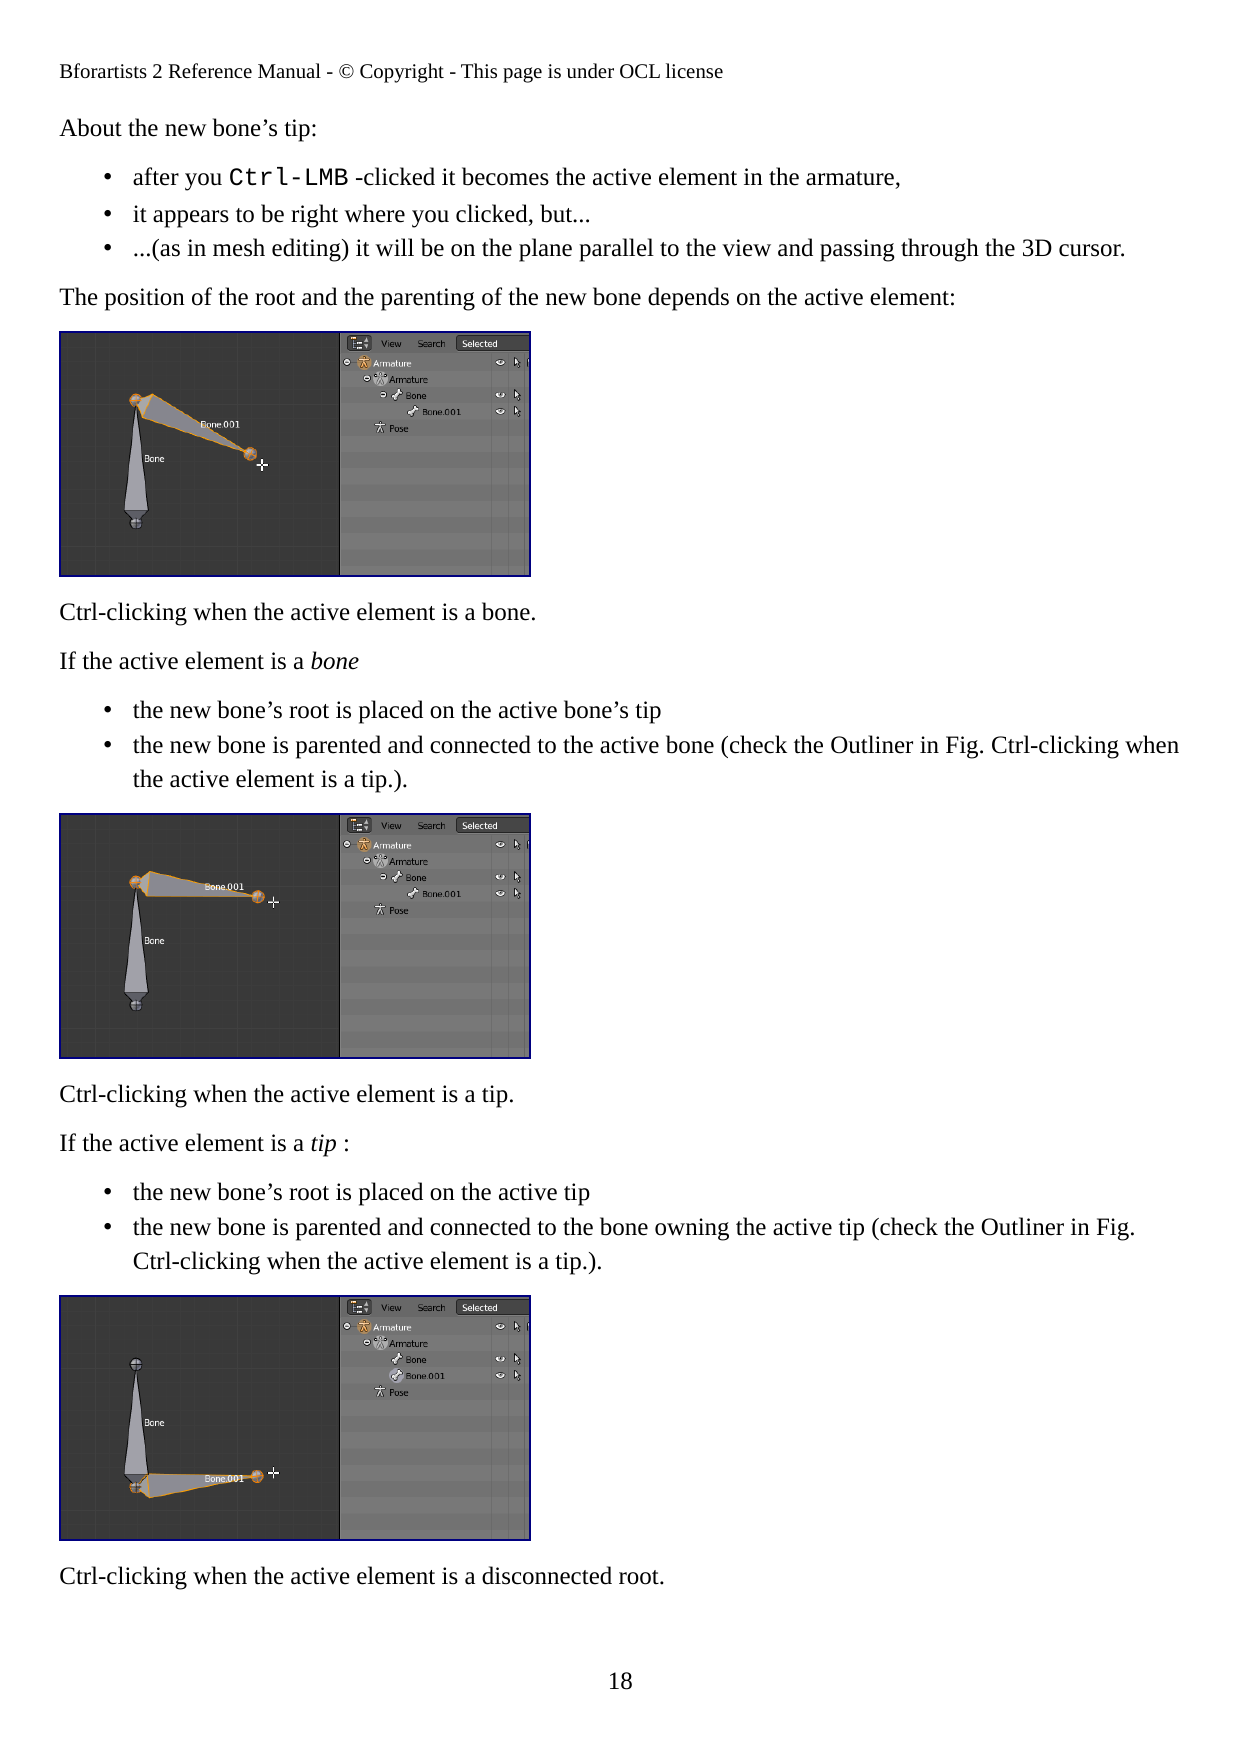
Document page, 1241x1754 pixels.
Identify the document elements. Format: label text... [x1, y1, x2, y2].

list after you Ctrl-LMB -clicked it becomes the active element in the armature, [103, 162, 1181, 192]
text Ctrl-clicking when the active element is a disconnected root. [59, 1561, 1181, 1590]
list the new bone is parented and connected to the active bone (check the Outliner in Fig. Ctrl-clicking when the active element is a tip.). [103, 730, 1181, 793]
list ...(as in mesh editing) it will be on the plane parallel to the view and passing through the 3D cursor. [103, 233, 1181, 262]
text About the new bone’s tip: [59, 113, 1181, 141]
text If the active element is a tip : [59, 1128, 1181, 1157]
text If the active element is a bone [59, 646, 1181, 675]
list the new bone’s root is placed on the active tip [103, 1177, 1181, 1206]
picture [61, 333, 529, 575]
text The position of the root and the parenting of the new bone depends on the active element: [59, 282, 1181, 311]
text Ctrl-clicking when the active element is a bone. [59, 597, 1181, 626]
text Ctrl-clicking when the active element is a tip. [59, 1079, 1181, 1108]
picture [61, 815, 529, 1057]
list it appears to be right where you clicked, but... [103, 199, 1181, 227]
picture [61, 1297, 529, 1539]
list the new bone is parented and connected to the bone owning the active tip (check the Outliner in Fig. Ctrl-clicking when the active element is a tip.). [103, 1212, 1181, 1275]
list the new bone’s root is placed on the active bone’s tip [103, 695, 1181, 724]
